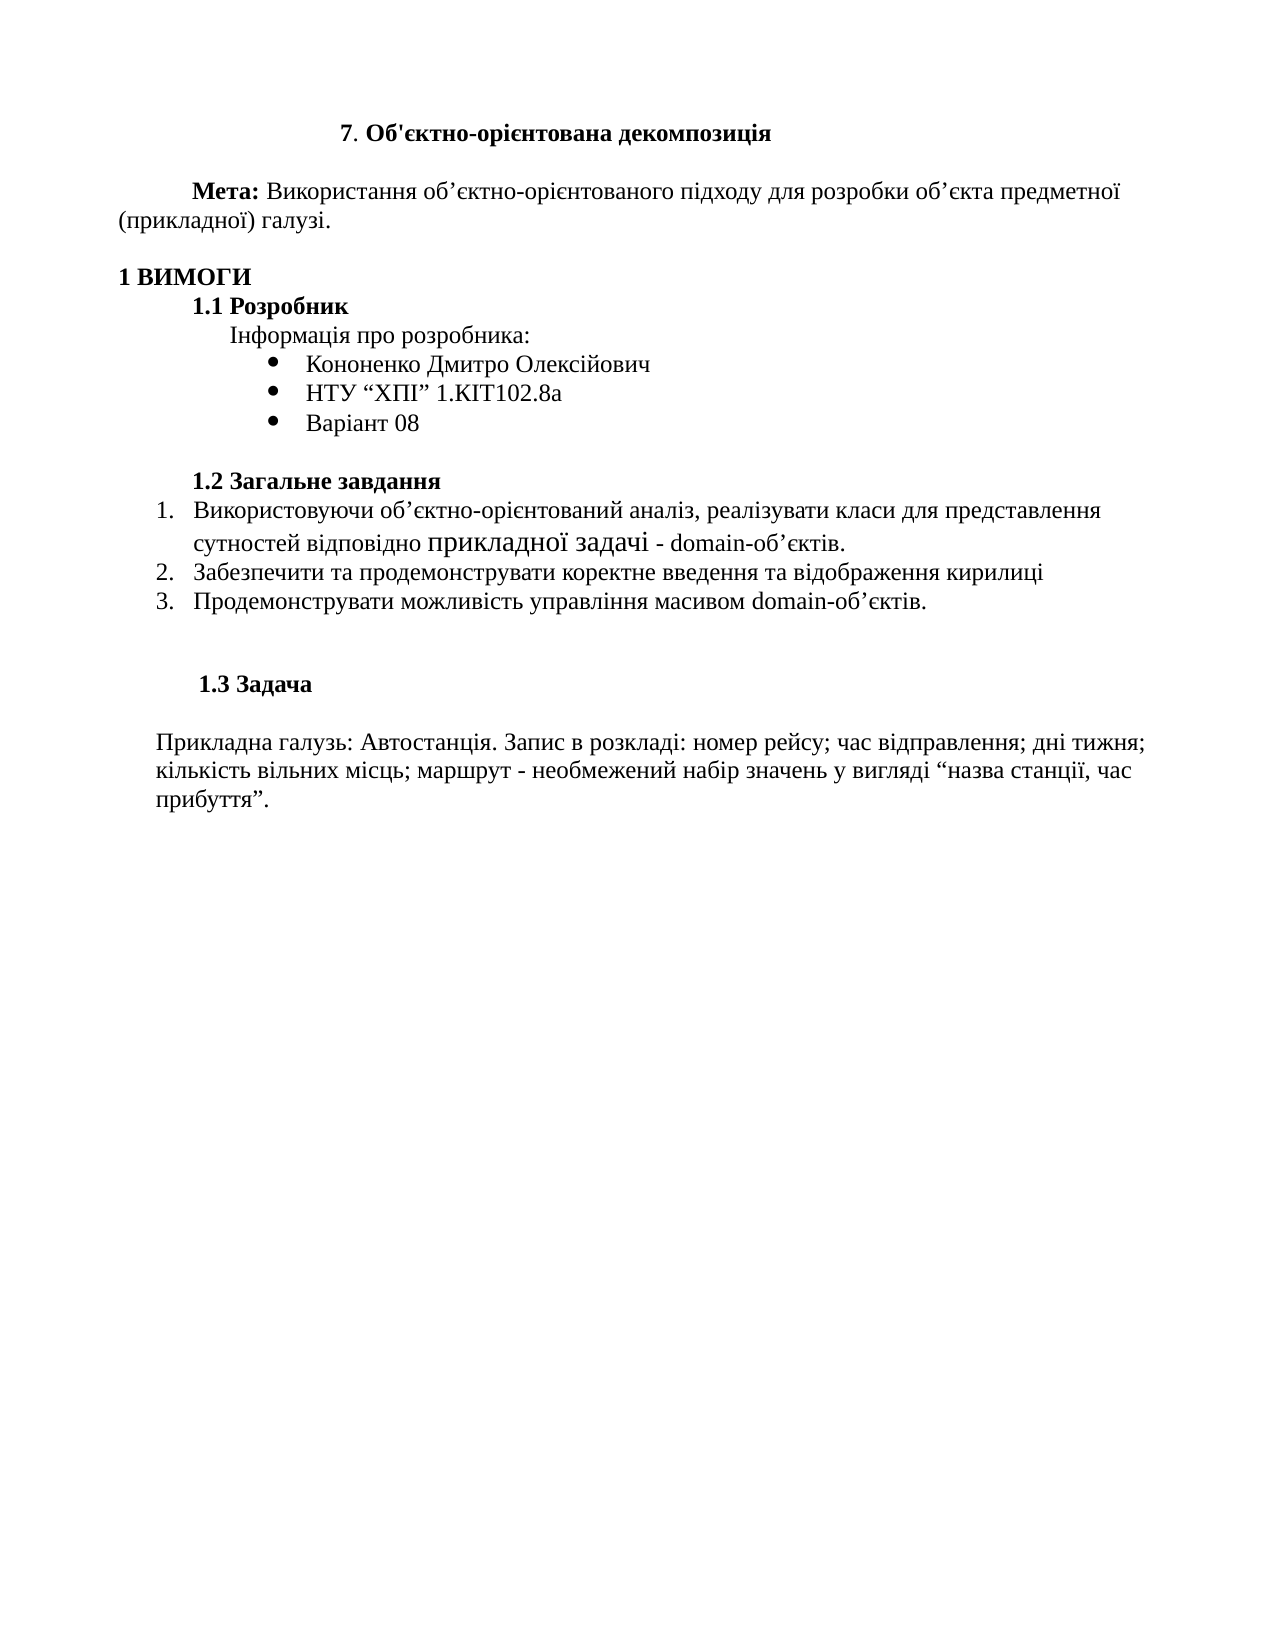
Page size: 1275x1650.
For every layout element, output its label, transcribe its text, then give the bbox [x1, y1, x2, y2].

subtitle 7. Об'єктно-орієнтована декомпозиція [118, 118, 1157, 147]
list Продемонструвати можливість управління масивом domain-об’єктів. [156, 586, 1157, 615]
list Варіант 08 [268, 408, 1157, 438]
text 1.3 Задача [118, 640, 1157, 697]
text Мета: Використання об’єктно-орієнтованого підходу для розробки об’єкта предметної (прикладної) галузі. [118, 176, 1157, 234]
list Використовуючи об’єктно-орієнтований аналіз, реалізувати класи для представлення сутностей відповідно прикладної задачі - domain-об’єктів. [156, 495, 1157, 557]
text 1.1 Розробник [118, 291, 1157, 320]
text Прикладна галузь: Автостанція. Запис в розкладі: номер рейсу; час відправлення; дні тижня; кількість вільних місць; маршрут - необмежений набір значень у вигляді “назва станції, час прибуття”. [156, 727, 1157, 842]
list Забезпечити та продемонструвати коректне введення та відображення кирилиці [156, 557, 1157, 586]
text 1 ВИМОГИ [118, 234, 1157, 291]
text Інформація про розробника: [118, 320, 1157, 349]
list Кононенко Дмитро Олексійович [268, 349, 1157, 378]
list НТУ “ХПІ” 1.КІТ102.8а [268, 378, 1157, 408]
text 1.2 Загальне завдання [192, 438, 1157, 495]
